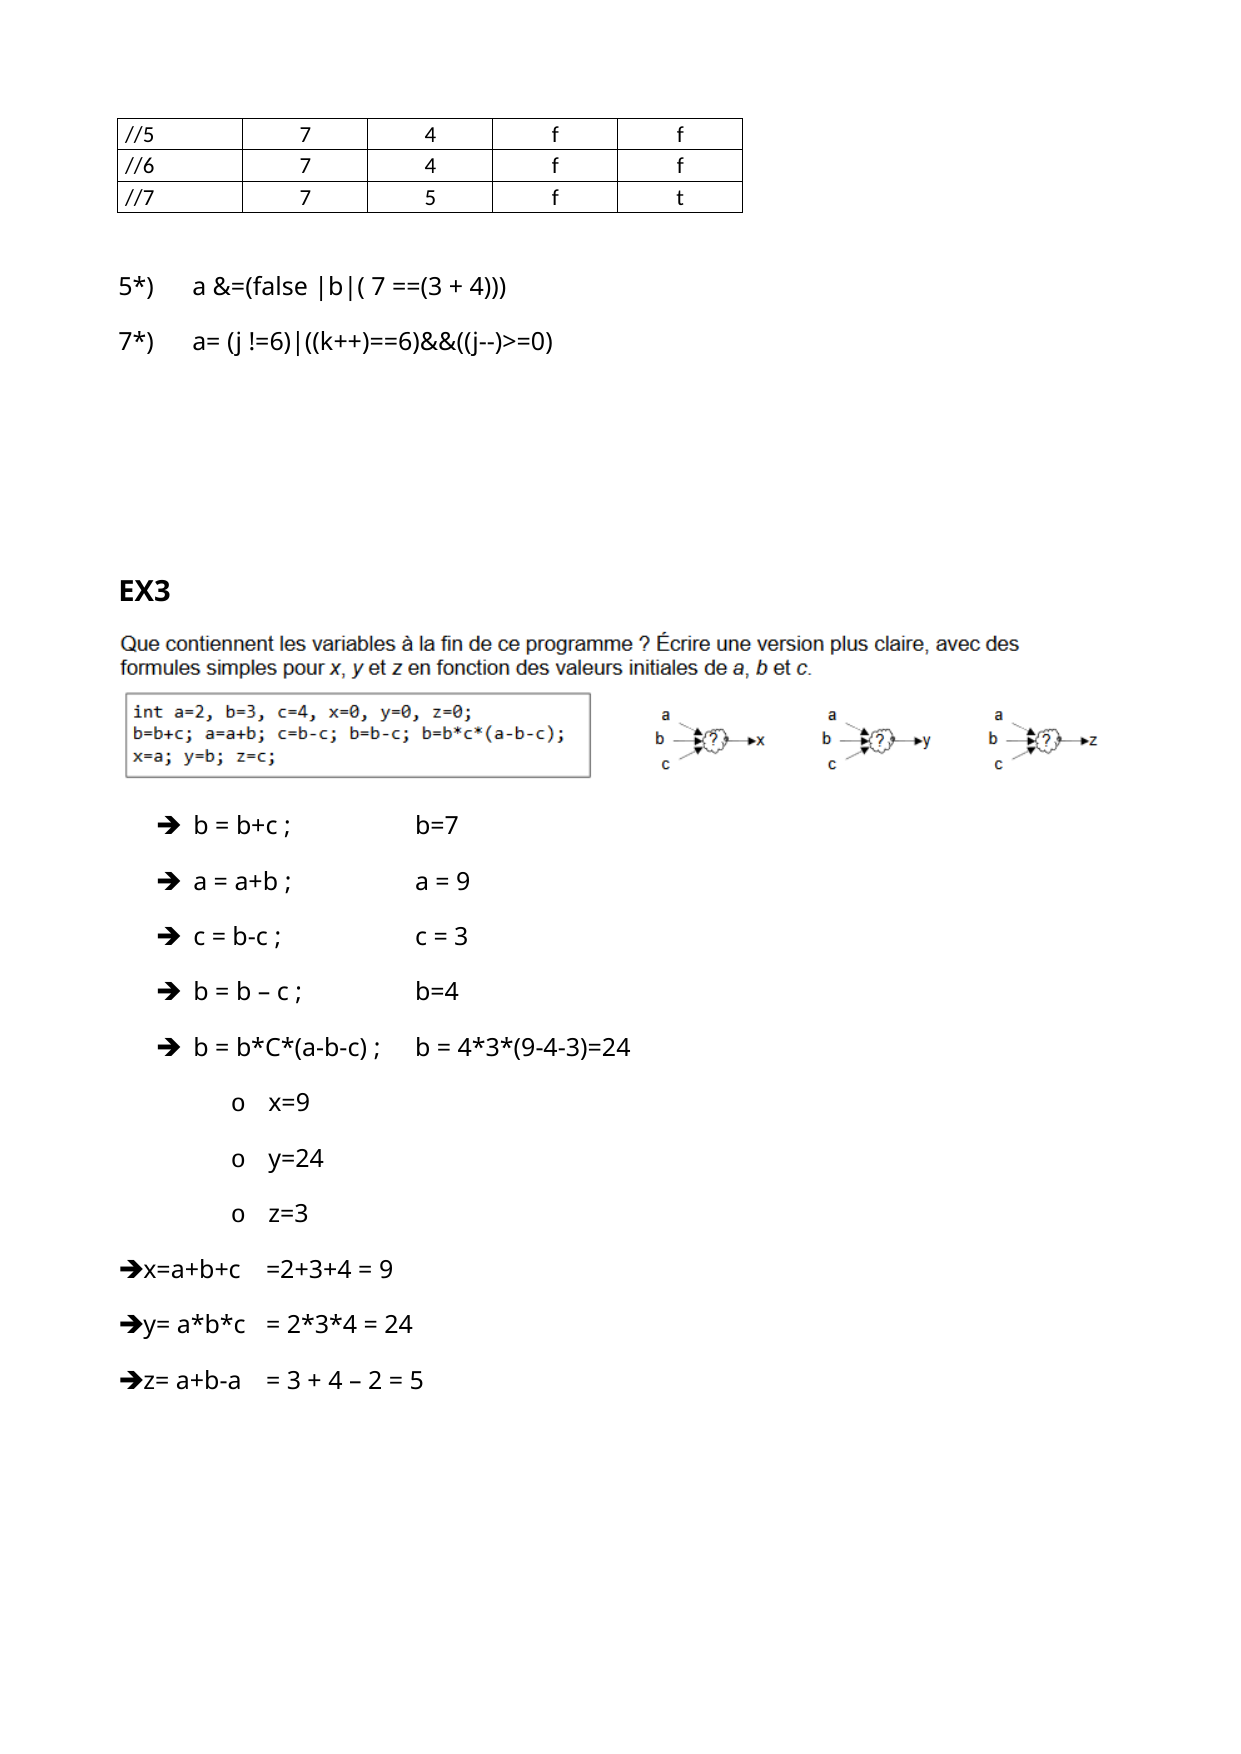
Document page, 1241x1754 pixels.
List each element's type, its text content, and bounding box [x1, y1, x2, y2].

text x=a+b+c =2+3+4 = 9 [118, 1252, 1122, 1286]
text y= a*b*c = 2*3*4 = 24 [118, 1307, 1122, 1341]
table_cell //5 [118, 119, 242, 149]
list x=9 [231, 1085, 1122, 1119]
text 7*) a= (j !=6)|((k++)==6)&&((j--)>=0) [118, 324, 1122, 358]
table_cell 5 [368, 182, 492, 212]
table_cell f [618, 150, 742, 181]
table_cell 4 [368, 150, 492, 181]
table_cell 7 [243, 119, 367, 149]
table_cell f [618, 119, 742, 149]
table_cell //7 [118, 182, 242, 212]
table_cell 7 [243, 150, 367, 181]
table_cell 7 [243, 182, 367, 212]
table_cell f [493, 182, 617, 212]
list z=3 [231, 1196, 1122, 1230]
list b = b*C*(a-b-c) ; b = 4*3*(9-4-3)=24 [156, 1029, 1122, 1063]
table_cell f [493, 119, 617, 149]
list b = b – c ; b=4 [156, 974, 1122, 1008]
list b = b+c ; b=7 [156, 808, 1122, 842]
list y=24 [231, 1140, 1122, 1175]
subtitle EX3 [118, 570, 1122, 610]
list a = a+b ; a = 9 [156, 863, 1122, 897]
table_cell 4 [368, 119, 492, 149]
table_cell t [618, 182, 742, 212]
table_cell //6 [118, 150, 242, 181]
text z= a+b-a = 3 + 4 – 2 = 5 [118, 1362, 1122, 1397]
list c = b-c ; c = 3 [156, 918, 1122, 953]
table_cell f [493, 150, 617, 181]
text 5*) a &=(false |b|( 7 ==(3 + 4))) [118, 268, 1122, 302]
